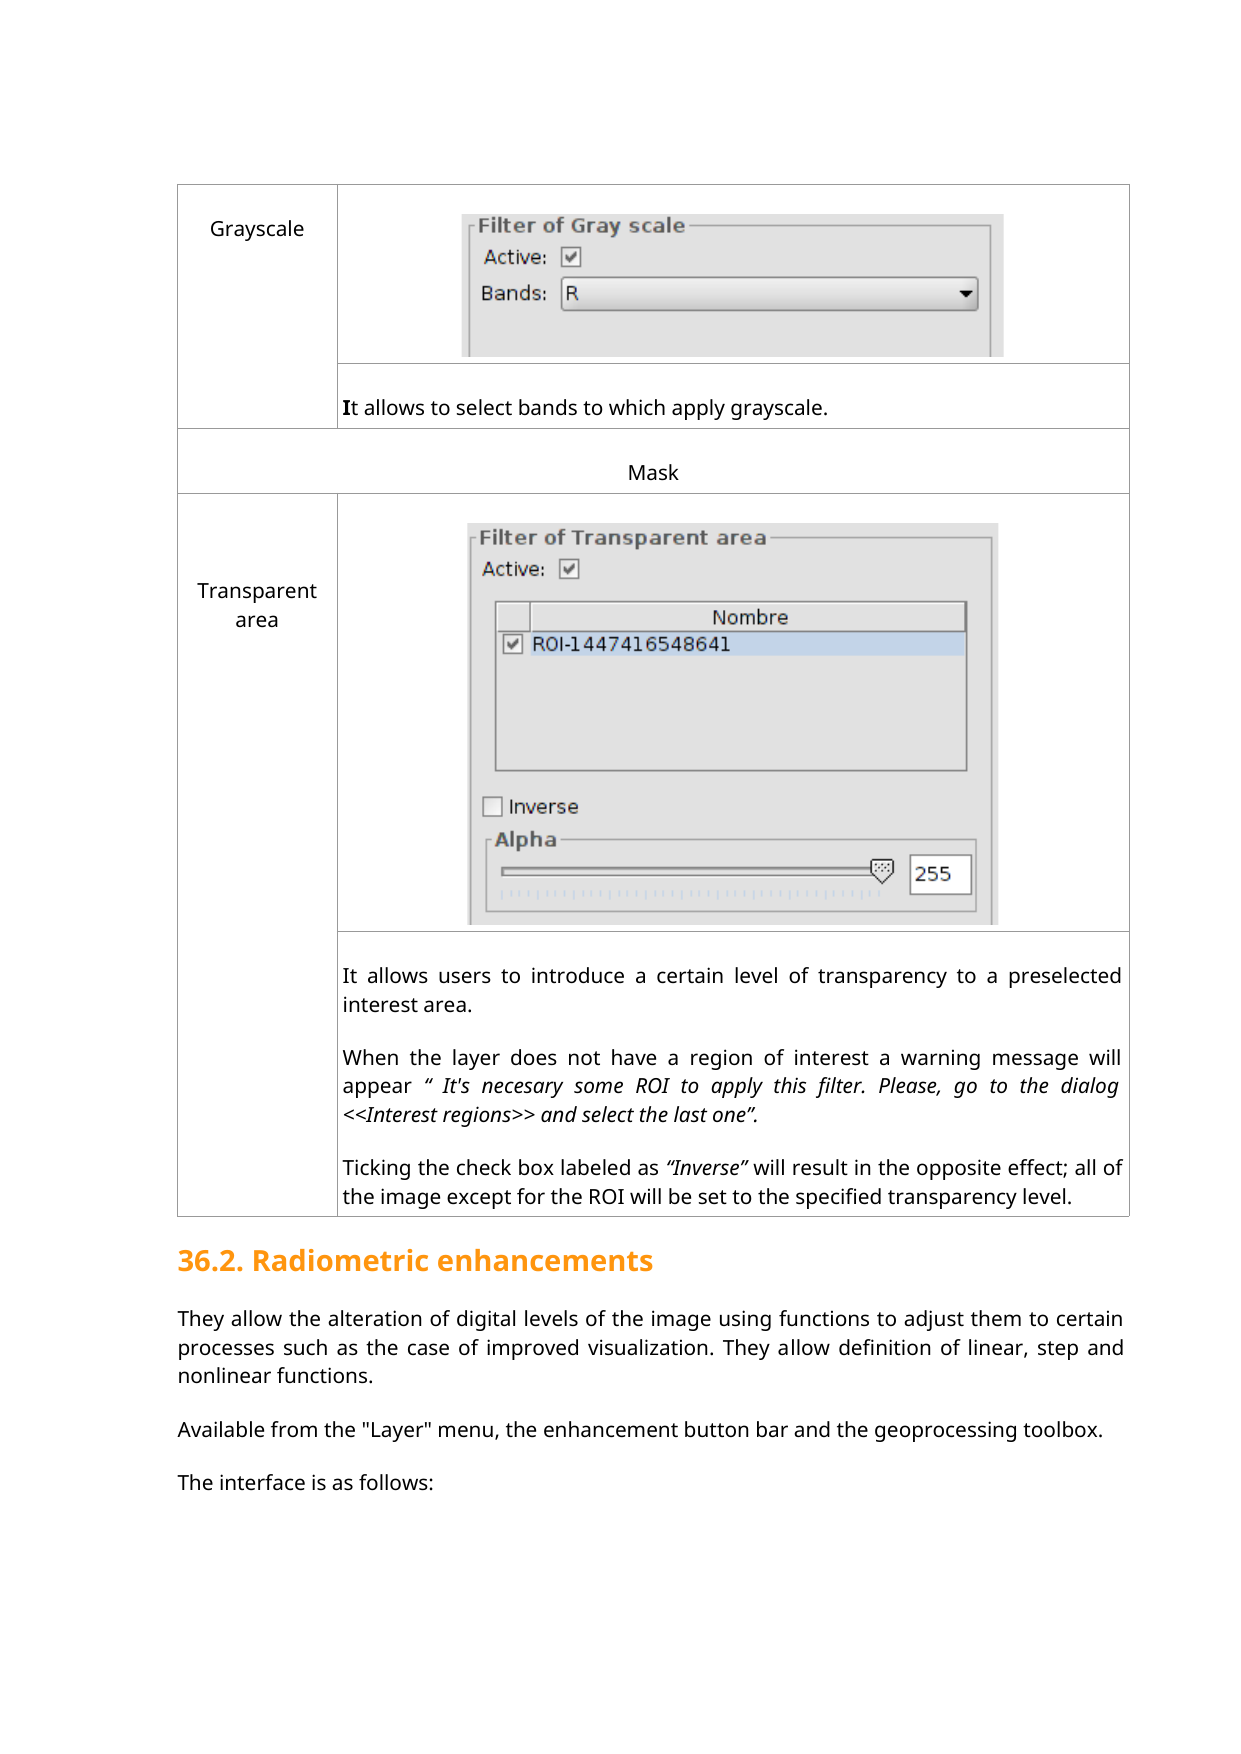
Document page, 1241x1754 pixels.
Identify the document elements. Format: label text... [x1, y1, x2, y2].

table_cell Transparent area [178, 494, 337, 1216]
table_cell Mask [178, 429, 1129, 492]
subtitle 36.2. Radiometric enhancements [177, 1240, 1125, 1279]
table_cell It allows to select bands to which apply grayscale. [338, 364, 1129, 427]
picture [461, 214, 1004, 357]
table_cell [338, 185, 1129, 362]
picture [467, 523, 999, 925]
table_cell Grayscale [178, 185, 337, 427]
text Available from the "Layer" menu, the enhancement button bar and the geoprocessing toolbox. [177, 1415, 1125, 1443]
table_cell [338, 494, 1129, 931]
text They allow the alteration of digital levels of the image using functions to adjust them to certain processes such as the case of improved visualization. They allow definition of linear, step and nonlinear functions. [177, 1304, 1125, 1390]
text The interface is as follows: [177, 1468, 1125, 1497]
table_cell It allows users to introduce a certain level of transparency to a preselected interest area. When the layer does not have a region of interest a warning message will appear “ It's necesary some ROI to apply this filter. Please, go to the dialog <<Interest regions>> and select the last one”. Ticking the check box labeled as “Inverse” will result in the opposite effect; all of the image except for the ROI will be set to the specified transparency level. [338, 932, 1129, 1216]
